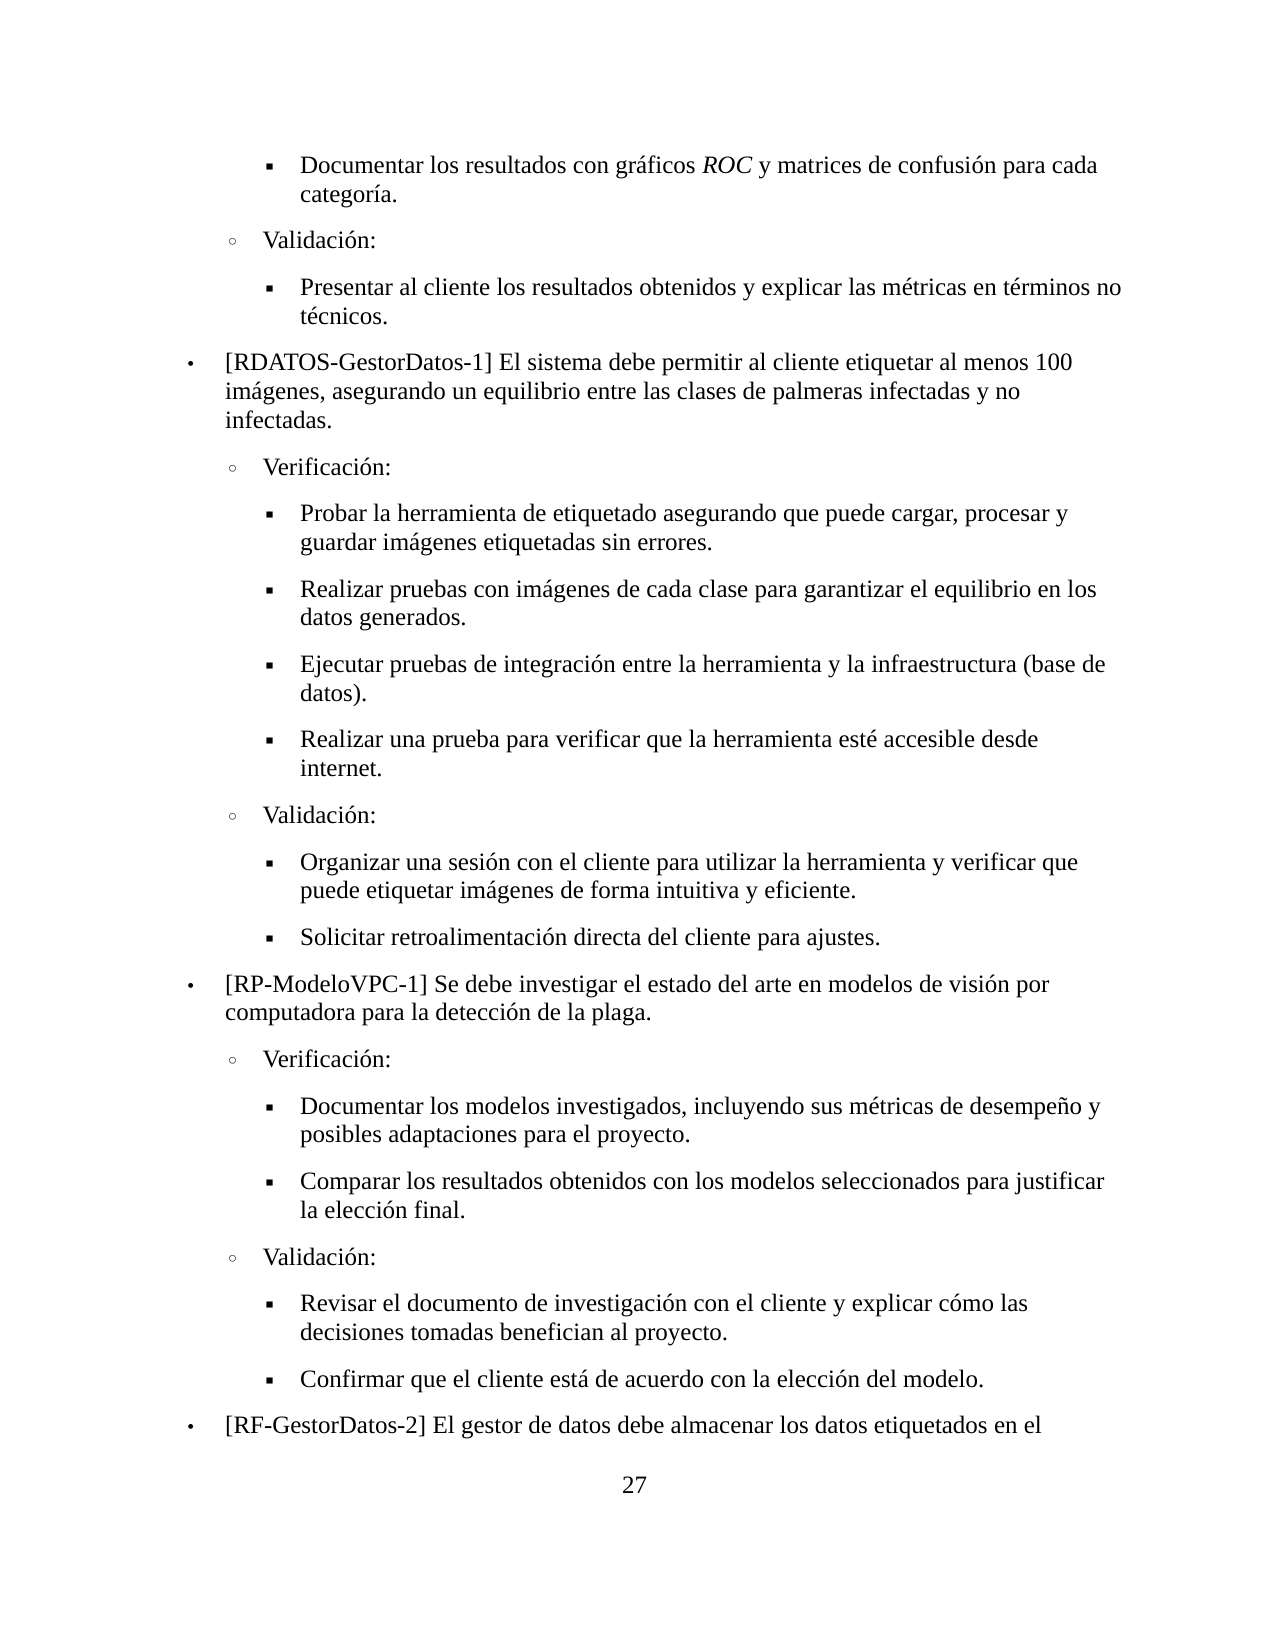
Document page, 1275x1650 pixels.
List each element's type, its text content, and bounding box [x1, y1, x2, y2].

list Confirmar que el cliente está de acuerdo con la elección del modelo. [262, 1364, 1125, 1392]
list [RDATOS-GestorDatos-1] El sistema debe permitir al cliente etiquetar al menos 100 imágenes, asegurando un equilibrio entre las clases de palmeras infectadas y no infectadas. [187, 347, 1125, 434]
list Verificación: [225, 1044, 1125, 1073]
list Documentar los modelos investigados, incluyendo sus métricas de desempeño y posibles adaptaciones para el proyecto. [262, 1091, 1125, 1148]
list Solicitar retroalimentación directa del cliente para ajustes. [262, 922, 1125, 951]
list Documentar los resultados con gráficos ROC y matrices de confusión para cada categoría. [262, 150, 1125, 207]
list [RP-ModeloVPC-1] Se debe investigar el estado del arte en modelos de visión por computadora para la detección de la plaga. [187, 969, 1125, 1026]
list Verificación: [225, 452, 1125, 480]
list Validación: [225, 225, 1125, 254]
list Ejecutar pruebas de integración entre la herramienta y la infraestructura (base de datos). [262, 649, 1125, 707]
list Comparar los resultados obtenidos con los modelos seleccionados para justificar la elección final. [262, 1166, 1125, 1224]
list Revisar el documento de investigación con el cliente y explicar cómo las decisiones tomadas benefician al proyecto. [262, 1288, 1125, 1346]
list Validación: [225, 800, 1125, 829]
list Validación: [225, 1242, 1125, 1270]
list [RF-GestorDatos-2] El gestor de datos debe almacenar los datos etiquetados en el [187, 1410, 1125, 1439]
list Organizar una sesión con el cliente para utilizar la herramienta y verificar que puede etiquetar imágenes de forma intuitiva y eficiente. [262, 847, 1125, 904]
list Realizar pruebas con imágenes de cada clase para garantizar el equilibrio en los datos generados. [262, 574, 1125, 631]
list Realizar una prueba para verificar que la herramienta esté accesible desde internet. [262, 724, 1125, 782]
list Probar la herramienta de etiquetado asegurando que puede cargar, procesar y guardar imágenes etiquetadas sin errores. [262, 498, 1125, 556]
list Presentar al cliente los resultados obtenidos y explicar las métricas en términos no técnicos. [262, 272, 1125, 329]
